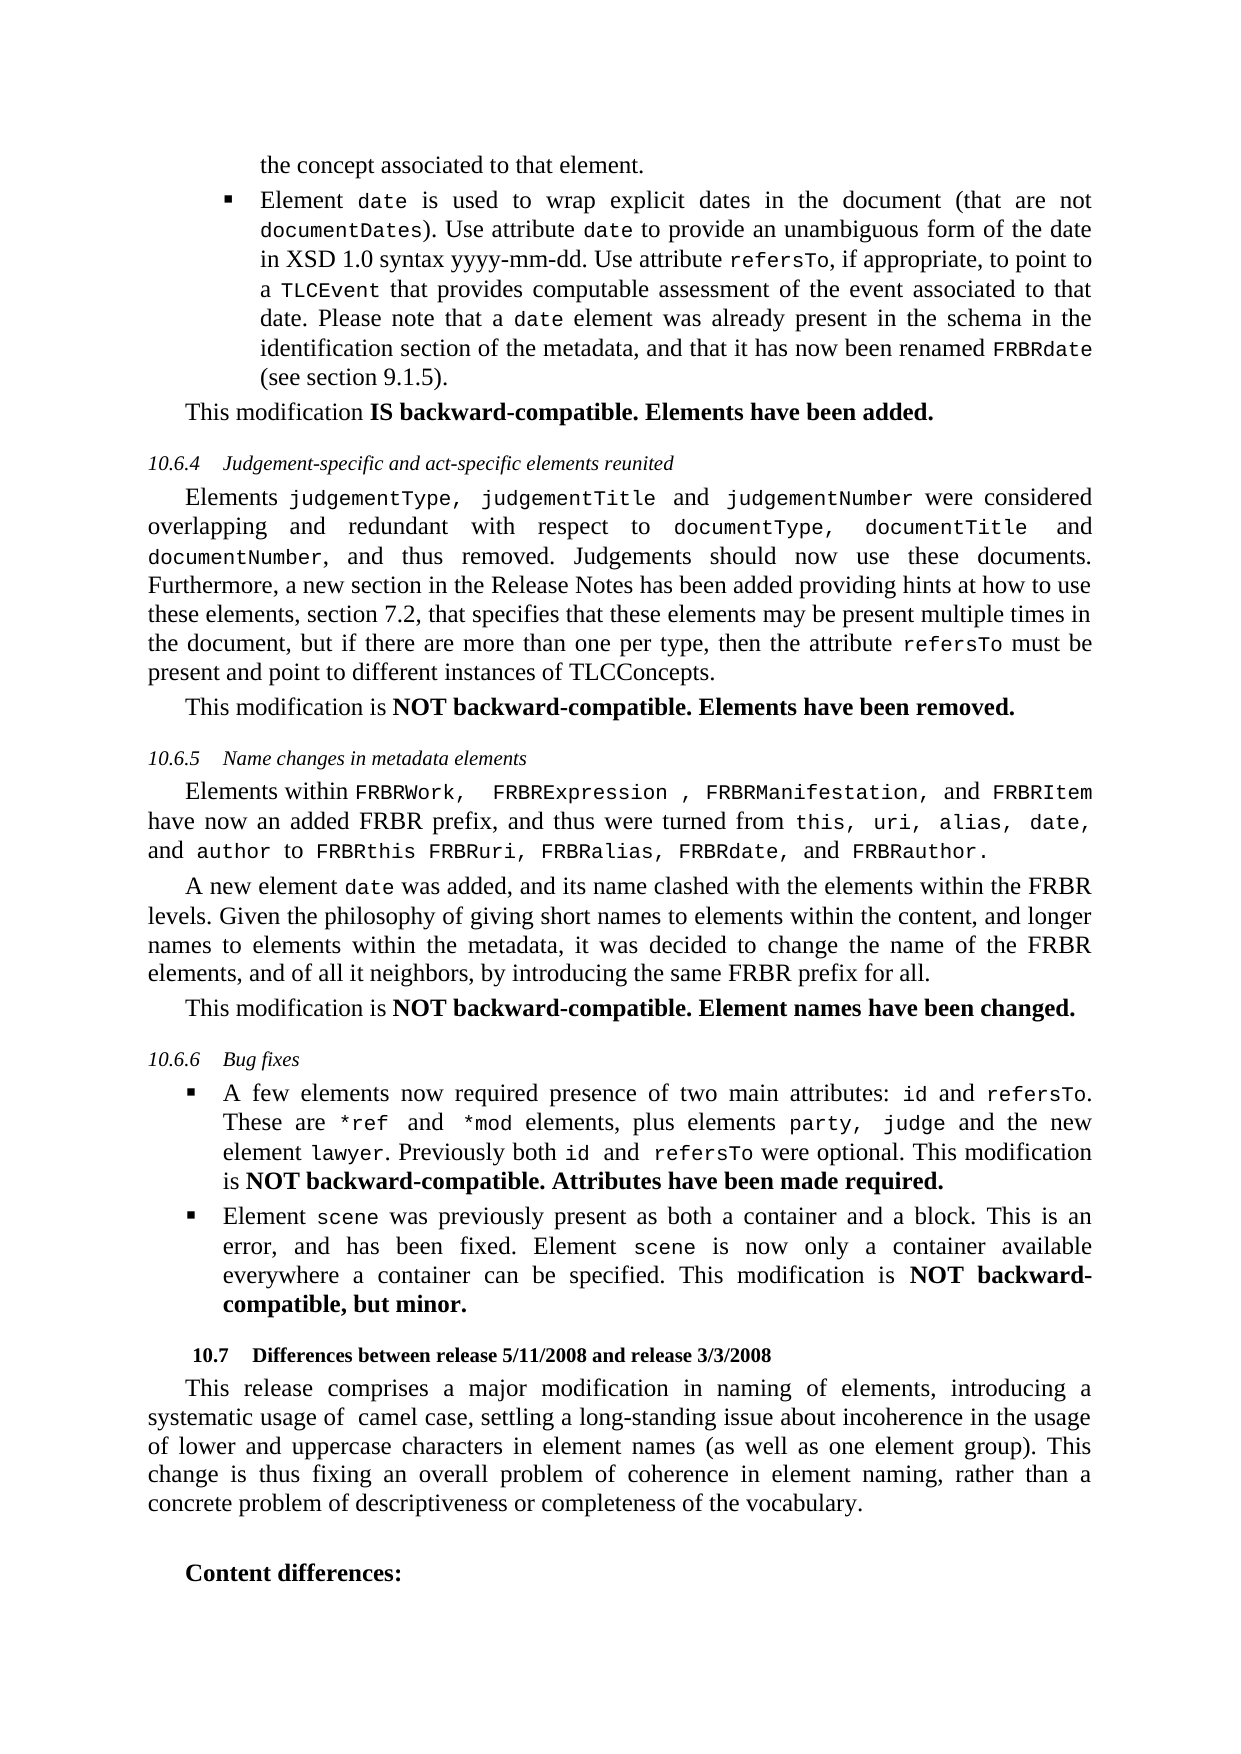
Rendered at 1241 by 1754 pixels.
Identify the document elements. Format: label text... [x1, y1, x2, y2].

subtitle Differences between release 5/11/2008 and release 3/3/2008 [192, 1343, 1092, 1367]
text Elements judgementType, judgementTitle and judgementNumber were considered overlapping and redundant with respect to documentType, documentTitle and documentNumber, and thus removed. Judgements should now use these documents. Furthermore, a new section in the Release Notes has been added providing hints at how to use these elements, section 7.2, that specifies that these elements may be present multiple times in the document, but if there are more than one per type, then the attribute refersTo must be present and point to different instances of TLCConcepts. [148, 482, 1092, 686]
text This modification IS backward-compatible. Elements have been added. [148, 397, 1092, 426]
text A new element date was added, and its name clashed with the elements within the FRBR levels. Given the philosophy of giving short names to elements within the content, and longer names to elements within the metadata, it was decided to change the name of the FRBR elements, and of all it neighbors, by introducing the same FRBR prefix for all. [148, 871, 1092, 987]
subtitle Name changes in metadata elements [148, 746, 1092, 770]
subtitle Judgement-specific and act-specific elements reunited [148, 451, 1092, 475]
text This release comprises a major modification in naming of elements, introducing a systematic usage of camel case, settling a long-standing issue about incoherence in the usage of lower and uppercase characters in element names (as well as one element group). This change is thus fixing an overall problem of coherence in element naming, rather than a concrete problem of descriptiveness or completeness of the vocabulary. [148, 1373, 1092, 1517]
list the concept associated to that element. [222, 150, 1092, 179]
list Element date is used to wrap explicit dates in the document (that are not documentDates). Use attribute date to provide an unambiguous form of the date in XSD 1.0 syntax yyyy-mm-dd. Use attribute refersTo, if appropriate, to point to a TLCEvent that provides computable assessment of the event associated to that date. Please note that a date element was already present in the schema in the identification section of the metadata, and that it has now been renamed FRBRdate (see section 9.1.5). [222, 185, 1092, 391]
list A few elements now required presence of two main attributes: id and refersTo. These are *ref and *mod elements, plus elements party, judge and the new element lawyer. Previously both id and refersTo were optional. This modification is NOT backward-compatible. Attributes have been made required. [185, 1078, 1092, 1195]
text This modification is NOT backward-compatible. Element names have been changed. [148, 993, 1092, 1022]
text This modification is NOT backward-compatible. Elements have been removed. [148, 692, 1092, 721]
list Element scene was previously present as both a container and a block. This is an error, and has been fixed. Element scene is now only a container available everywhere a container can be specified. This modification is NOT backward-compatible, but minor. [185, 1201, 1092, 1318]
text Content differences: [148, 1558, 1092, 1587]
subtitle Bug fixes [148, 1047, 1092, 1071]
text Elements within FRBRWork, FRBRExpression , FRBRManifestation, and FRBRItem have now an added FRBR prefix, and thus were turned from this, uri, alias, date, and author to FRBRthis FRBRuri, FRBRalias, FRBRdate, and FRBRauthor. [148, 776, 1092, 865]
